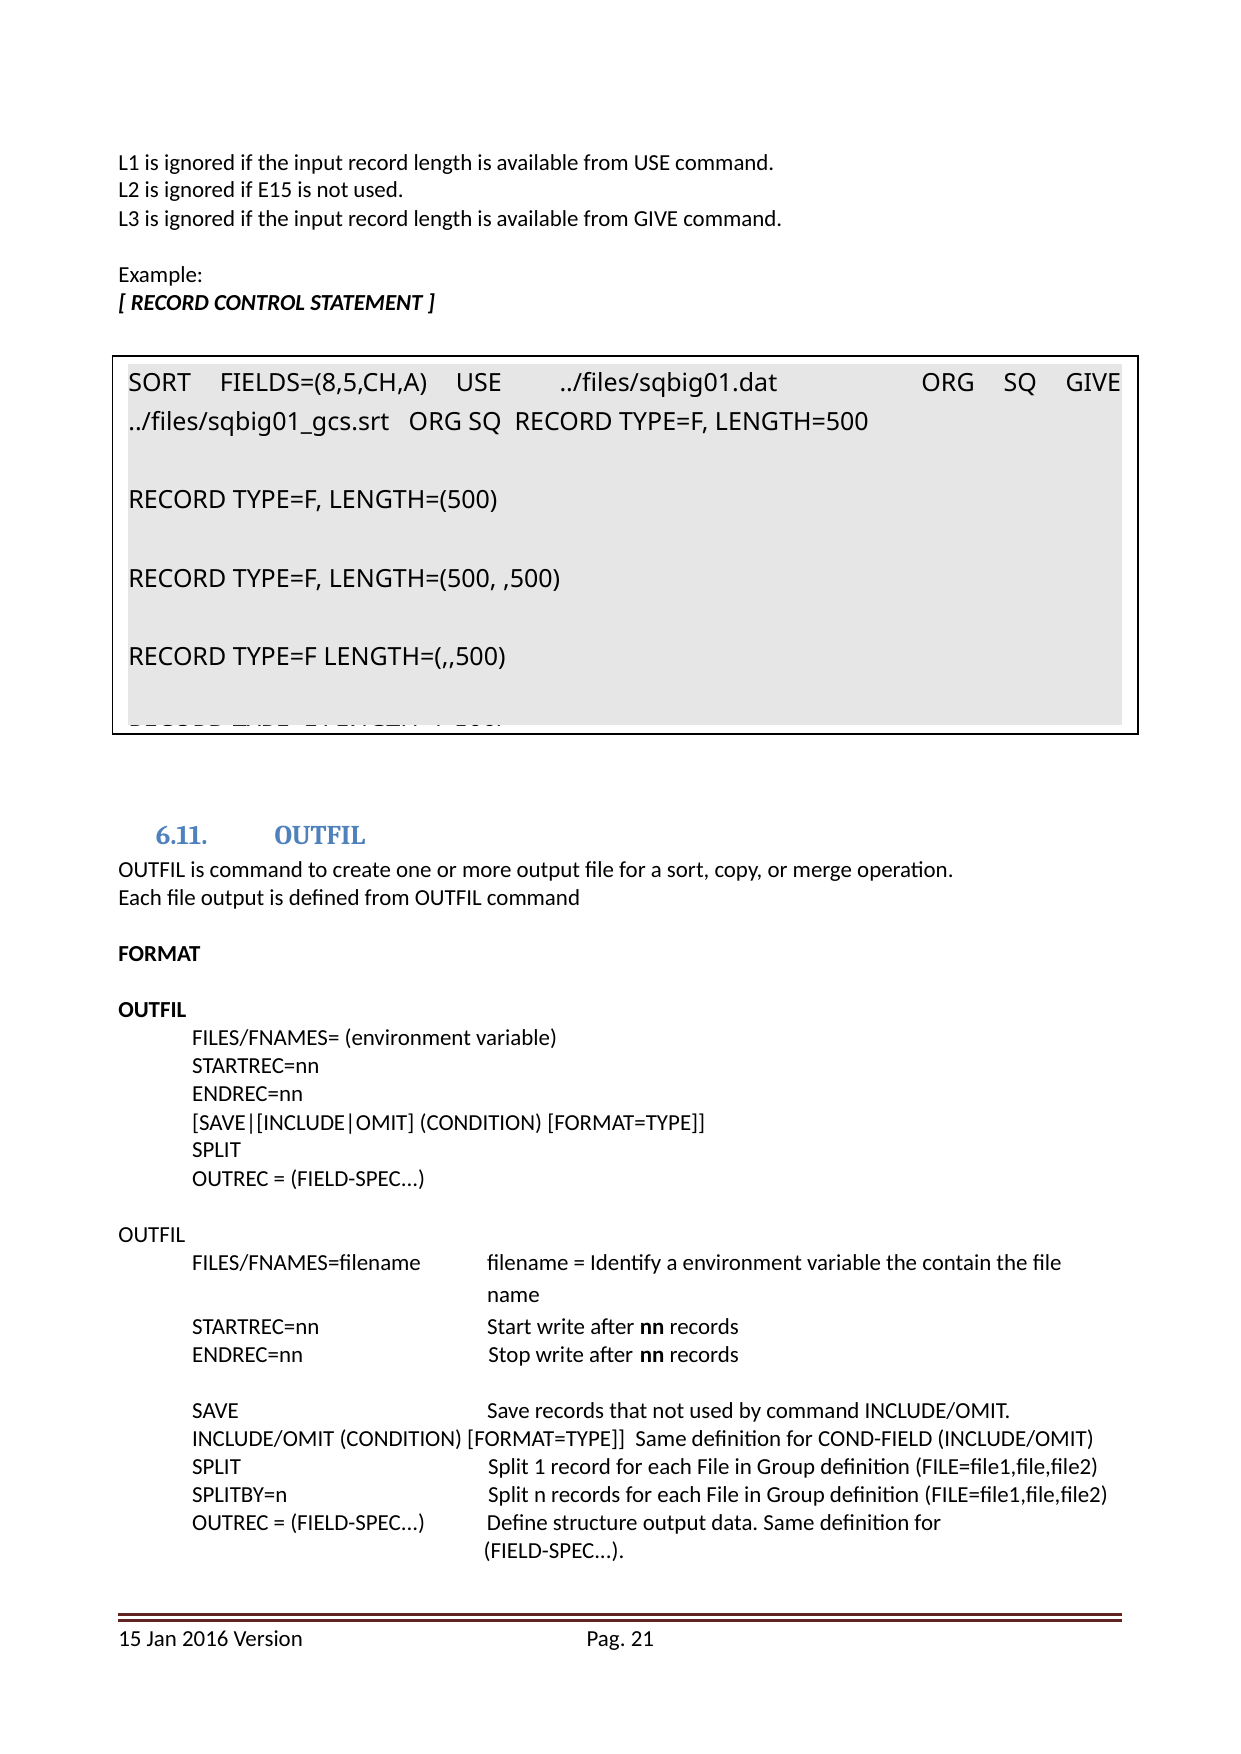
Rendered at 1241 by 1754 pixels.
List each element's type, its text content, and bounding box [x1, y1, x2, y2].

text [SAVE|[INCLUDE|OMIT] (CONDITION) [FORMAT=TYPE]] [118, 1108, 1122, 1136]
text [ RECORD CONTROL STATEMENT ] [118, 288, 1122, 316]
text INCLUDE/OMIT (CONDITION) [FORMAT=TYPE]] Same definition for COND-FIELD (INCLUDE/OMIT) [118, 1424, 1122, 1452]
text OUTREC = (FIELD-SPEC...) [118, 1164, 1122, 1192]
text SAVE Save records that not used by command INCLUDE/OMIT. [118, 1396, 1122, 1424]
text OUTFIL is command to create one or more output file for a sort, copy, or merge operation. [118, 855, 1122, 883]
text RECORD TYPE=F LENGTH=(,,500) [128, 638, 1122, 673]
text FORMAT [118, 939, 1122, 967]
text SPLITBY=n Split n records for each File in Group definition (FILE=file1,file,file2) OUTREC = (FIELD-SPEC...) Define structure output data. Same definition for (FIELD-SPEC...). [118, 1480, 1122, 1564]
text ENDREC=nn Stop write after nn records [118, 1340, 1122, 1368]
text SPLIT Split 1 record for each File in Group definition (FILE=file1,file,file2) [118, 1452, 1122, 1480]
text L1 is ignored if the input record length is available from USE command. [118, 148, 1122, 176]
text FILES/FNAMES= (environment variable) [118, 1023, 1122, 1052]
text RECORD TYPE=F, LENGTH=(500, ,500) [128, 560, 1122, 594]
list OUTFIL [156, 820, 1122, 851]
text [113, 357, 1137, 733]
text L2 is ignored if E15 is not used. [118, 176, 1122, 204]
text ENDREC=nn [118, 1079, 1122, 1108]
text OUTFIL [118, 996, 1122, 1023]
text RECORD TYPE=F, LENGTH=(500) [128, 482, 1122, 516]
text STARTREC=nn Start write after nn records [118, 1312, 1122, 1340]
text RECORD TYPE=F,LENGTH=(,,500) [128, 717, 1122, 725]
text SPLIT [118, 1136, 1122, 1164]
text OUTFIL [118, 1220, 1122, 1248]
text FILES/FNAMES=filename filename = Identify a environment variable the contain the file name [118, 1248, 1122, 1308]
text Each file output is defined from OUTFIL command [118, 883, 1122, 911]
text SORT FIELDS=(8,5,CH,A) USE ../files/sqbig01.dat ORG SQ GIVE ../files/sqbig01_gcs.srt ORG SQ RECORD TYPE=F, LENGTH=500 [128, 364, 1122, 438]
text STARTREC=nn [118, 1052, 1122, 1079]
text Example: [118, 260, 1122, 288]
text L3 is ignored if the input record length is available from GIVE command. [118, 204, 1122, 232]
